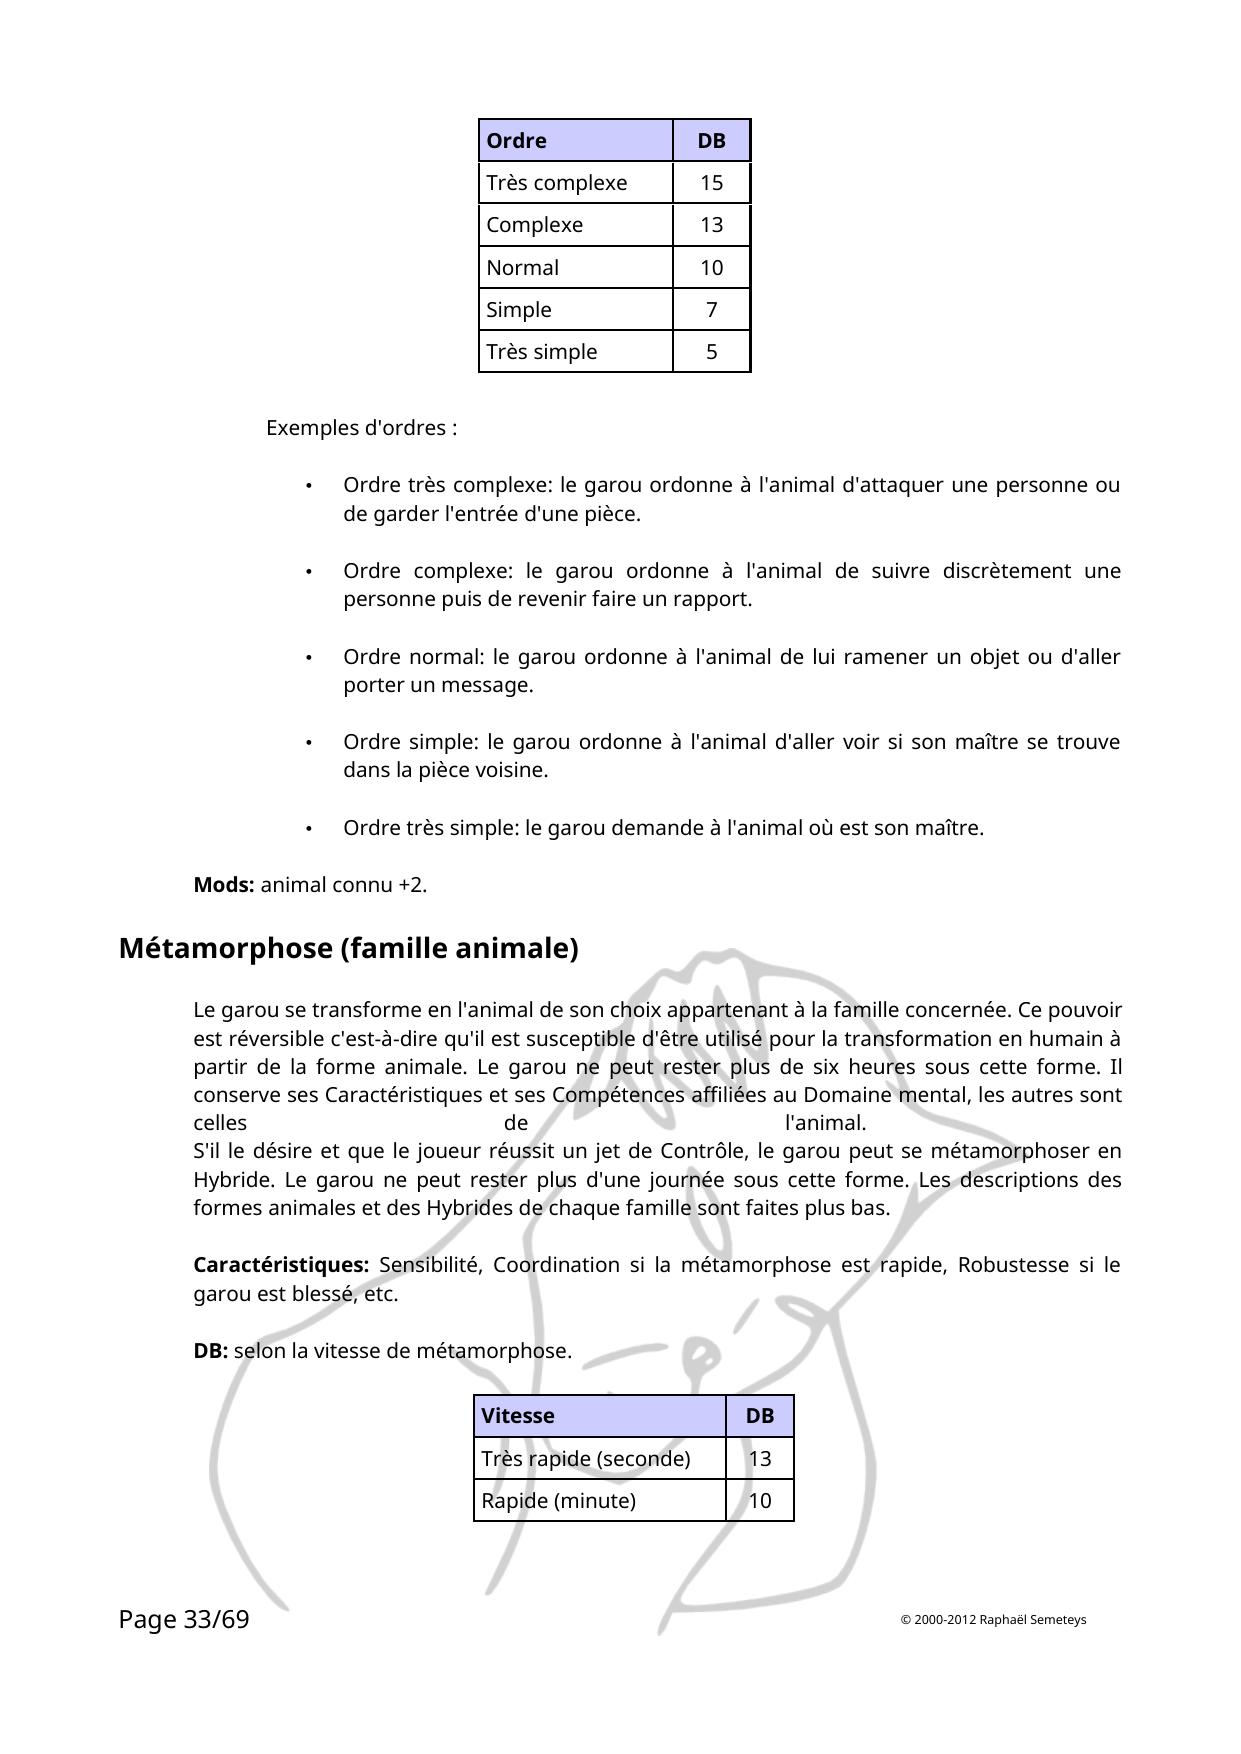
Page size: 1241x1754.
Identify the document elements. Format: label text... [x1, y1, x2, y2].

table_cell Simple [480, 289, 672, 329]
text Le garou se transforme en l'animal de son choix appartenant à la famille concernée. Ce pouvoir est réversible c'est-à-dire qu'il est susceptible d'être utilisé pour la transformation en humain à partir de la forme animale. Le garou ne peut rester plus de six heures sous cette forme. Il conserve ses Caractéristiques et ses Compétences affiliées au Domaine mental, les autres sont celles de l'animal. S'il le désire et que le joueur réussit un jet de Contrôle, le garou peut se métamorphoser en Hybride. Le garou ne peut rester plus d'une journée sous cette forme. Les descriptions des formes animales et des Hybrides de chaque famille sont faites plus bas. [193, 996, 1124, 1221]
picture [220, 1364, 1021, 1636]
table_cell 10 [674, 247, 749, 287]
list Ordre très simple: le garou demande à l'animal où est son maître. [306, 813, 1122, 841]
subtitle Métamorphose (famille animale) [118, 928, 1122, 966]
table_cell Normal [480, 247, 672, 287]
table_cell 15 [674, 163, 749, 202]
table_cell Très complexe [480, 163, 672, 202]
text Exemples d'ordres : [266, 413, 1122, 441]
list Ordre simple: le garou ordonne à l'animal d'aller voir si son maître se trouve dans la pièce voisine. [306, 727, 1122, 784]
table_header Vitesse [475, 1396, 725, 1436]
table_cell 10 [727, 1480, 793, 1520]
table_cell Complexe [480, 205, 672, 245]
table_cell 13 [674, 205, 749, 245]
list Ordre très complexe: le garou ordonne à l'animal d'attaquer une personne ou de garder l'entrée d'une pièce. [306, 471, 1122, 527]
table_cell Très simple [480, 331, 672, 371]
picture [220, 1307, 1021, 1336]
table_header DB [674, 120, 749, 160]
table_cell 5 [674, 331, 749, 371]
text DB: selon la vitesse de métamorphose. [193, 1336, 1047, 1364]
table_cell 7 [674, 289, 749, 329]
table_header DB [727, 1396, 793, 1436]
text Caractéristiques: Sensibilité, Coordination si la métamorphose est rapide, Robustesse si le garou est blessé, etc. [193, 1251, 1122, 1307]
picture [220, 1221, 1021, 1251]
picture [220, 966, 1021, 996]
table_header Ordre [480, 120, 672, 160]
list Ordre normal: le garou ordonne à l'animal de lui ramener un objet ou d'aller porter un message. [306, 642, 1122, 698]
table_cell Rapide (minute) [475, 1480, 725, 1520]
list Ordre complexe: le garou ordonne à l'animal de suivre discrètement une personne puis de revenir faire un rapport. [306, 556, 1122, 613]
table_cell 13 [727, 1438, 793, 1478]
table_cell Très rapide (seconde) [475, 1438, 725, 1478]
text Mods: animal connu +2. [193, 870, 1047, 899]
